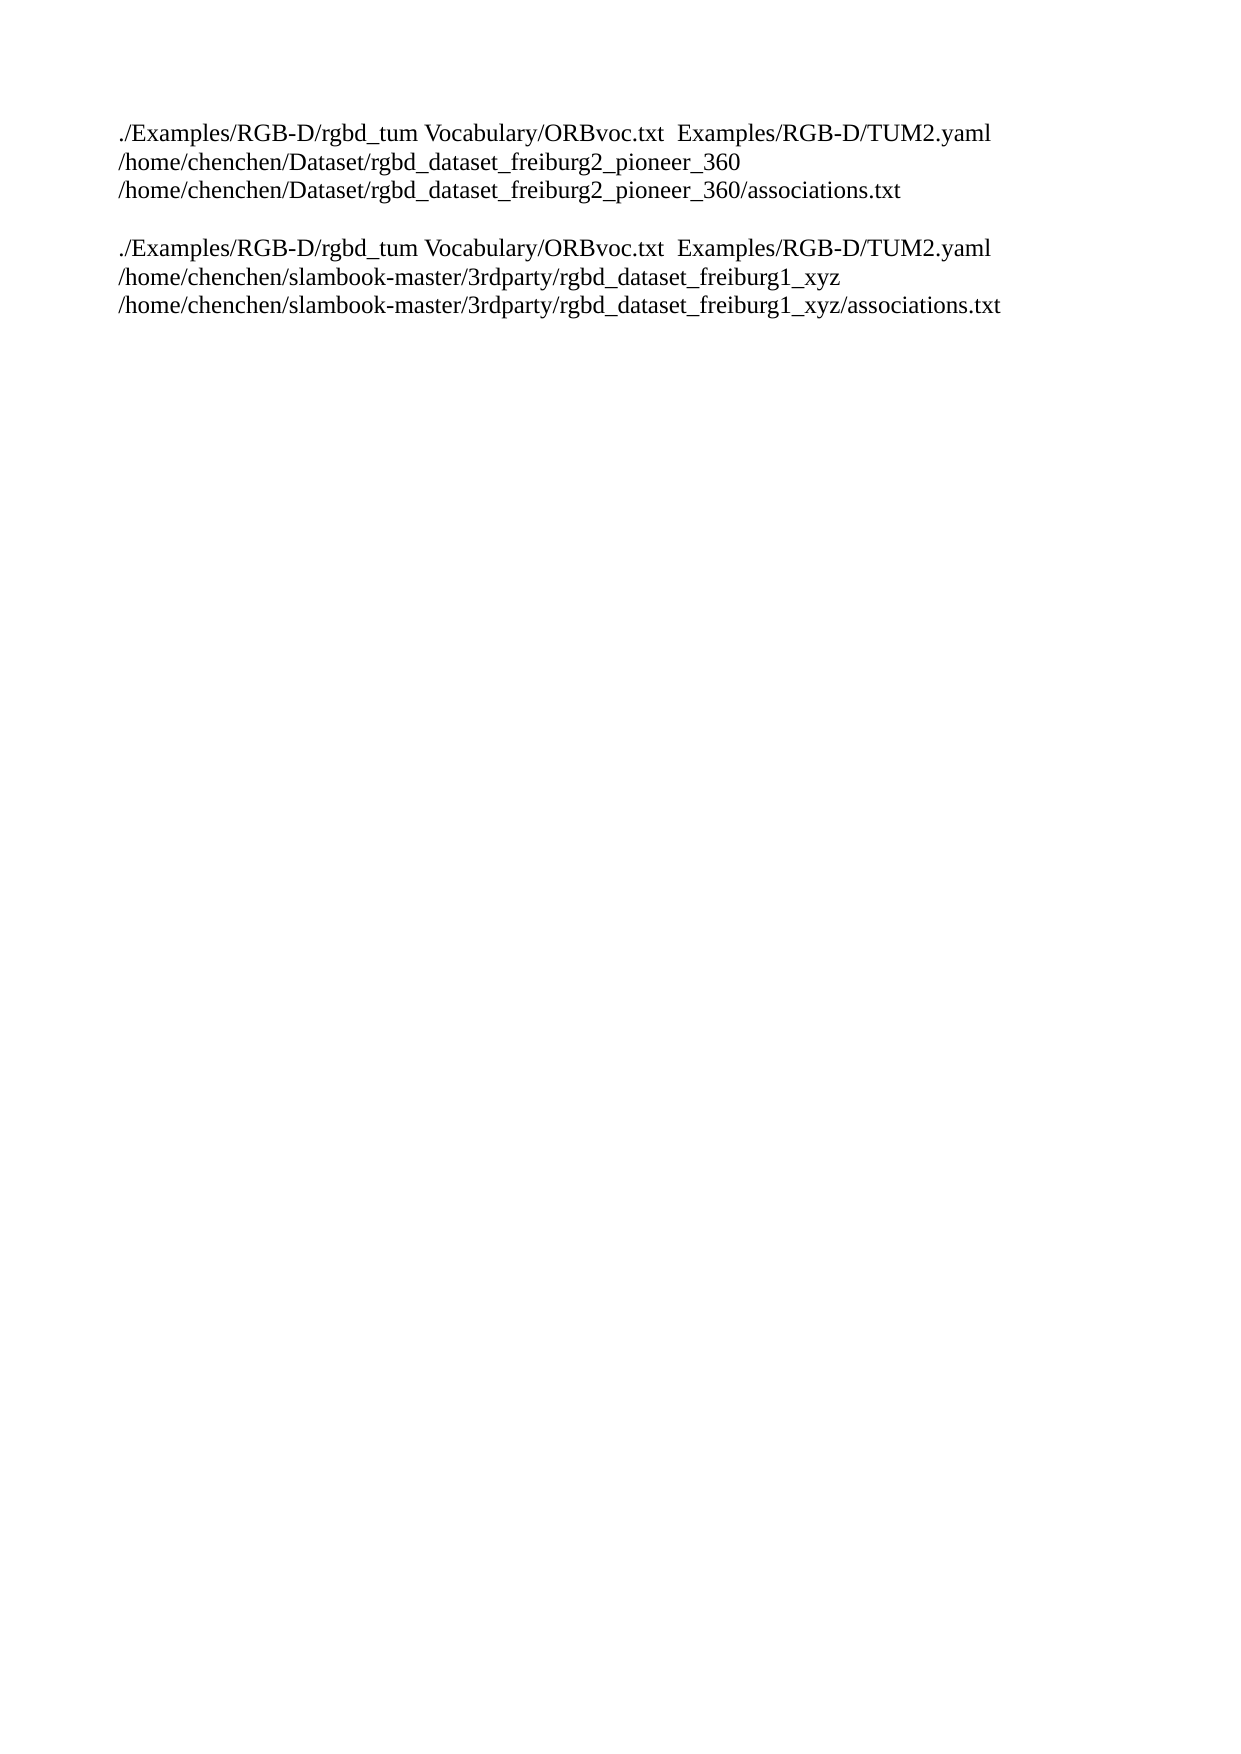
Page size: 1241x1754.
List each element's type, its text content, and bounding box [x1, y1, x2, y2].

text ./Examples/RGB-D/rgbd_tum Vocabulary/ORBvoc.txt Examples/RGB-D/TUM2.yaml [118, 233, 1122, 262]
text ./Examples/RGB-D/rgbd_tum Vocabulary/ORBvoc.txt Examples/RGB-D/TUM2.yaml /home/chenchen/Dataset/rgbd_dataset_freiburg2_pioneer_360 /home/chenchen/Dataset/rgbd_dataset_freiburg2_pioneer_360/associations.txt [118, 118, 1122, 204]
text /home/chenchen/slambook-master/3rdparty/rgbd_dataset_freiburg1_xyz /home/chenchen/slambook-master/3rdparty/rgbd_dataset_freiburg1_xyz/associations.txt [118, 262, 1122, 319]
